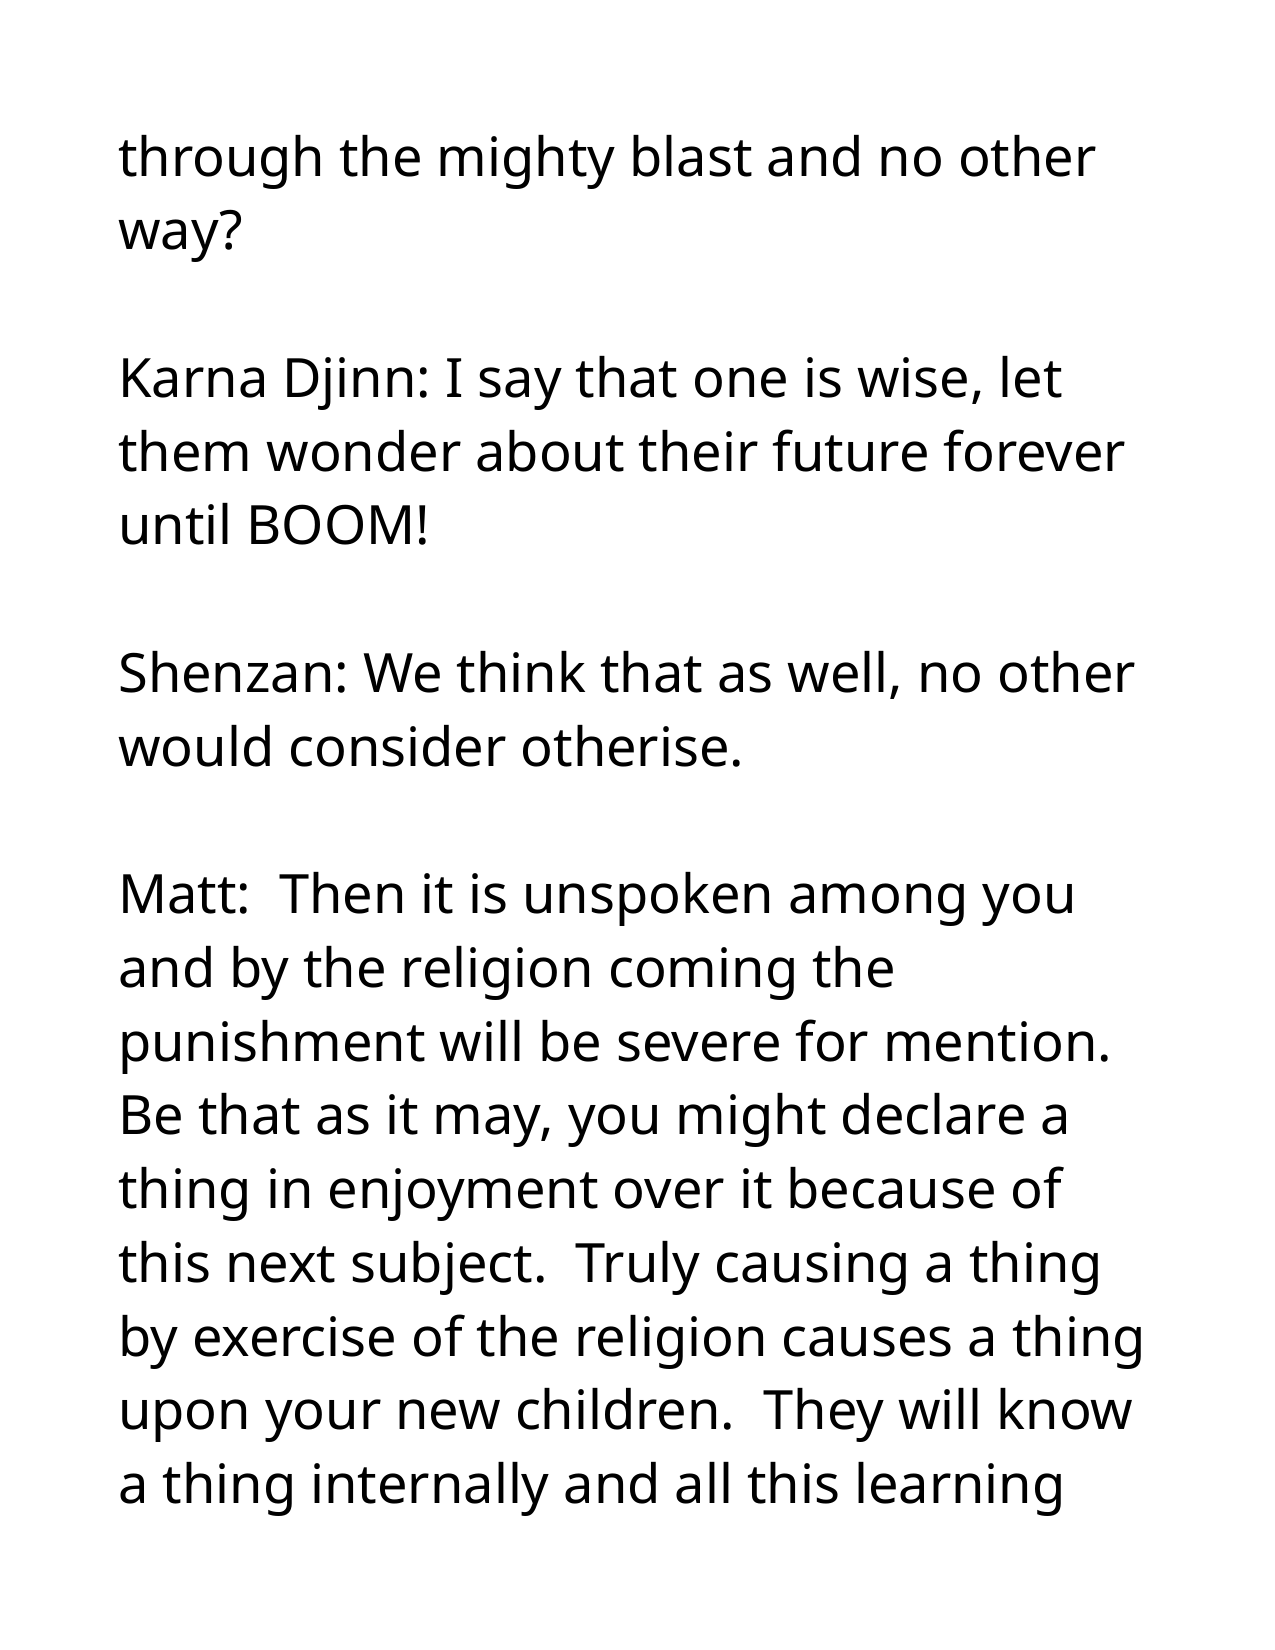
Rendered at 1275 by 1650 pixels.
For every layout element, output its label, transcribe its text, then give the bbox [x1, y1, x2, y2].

text Matt: Then it is unspoken among you and by the religion coming the punishment will be severe for mention. Be that as it may, you might declare a thing in enjoyment over it because of this next subject. Truly causing a thing by exercise of the religion causes a thing upon your new children. They will know a thing internally and all this learning [118, 856, 1157, 1519]
text through the mighty blast and no other way? [118, 118, 1157, 266]
text Shenzan: We think that as well, no other would consider otherise. [118, 634, 1157, 782]
text Karna Djinn: I say that one is wise, let them wonder about their future forever until BOOM! [118, 339, 1157, 561]
